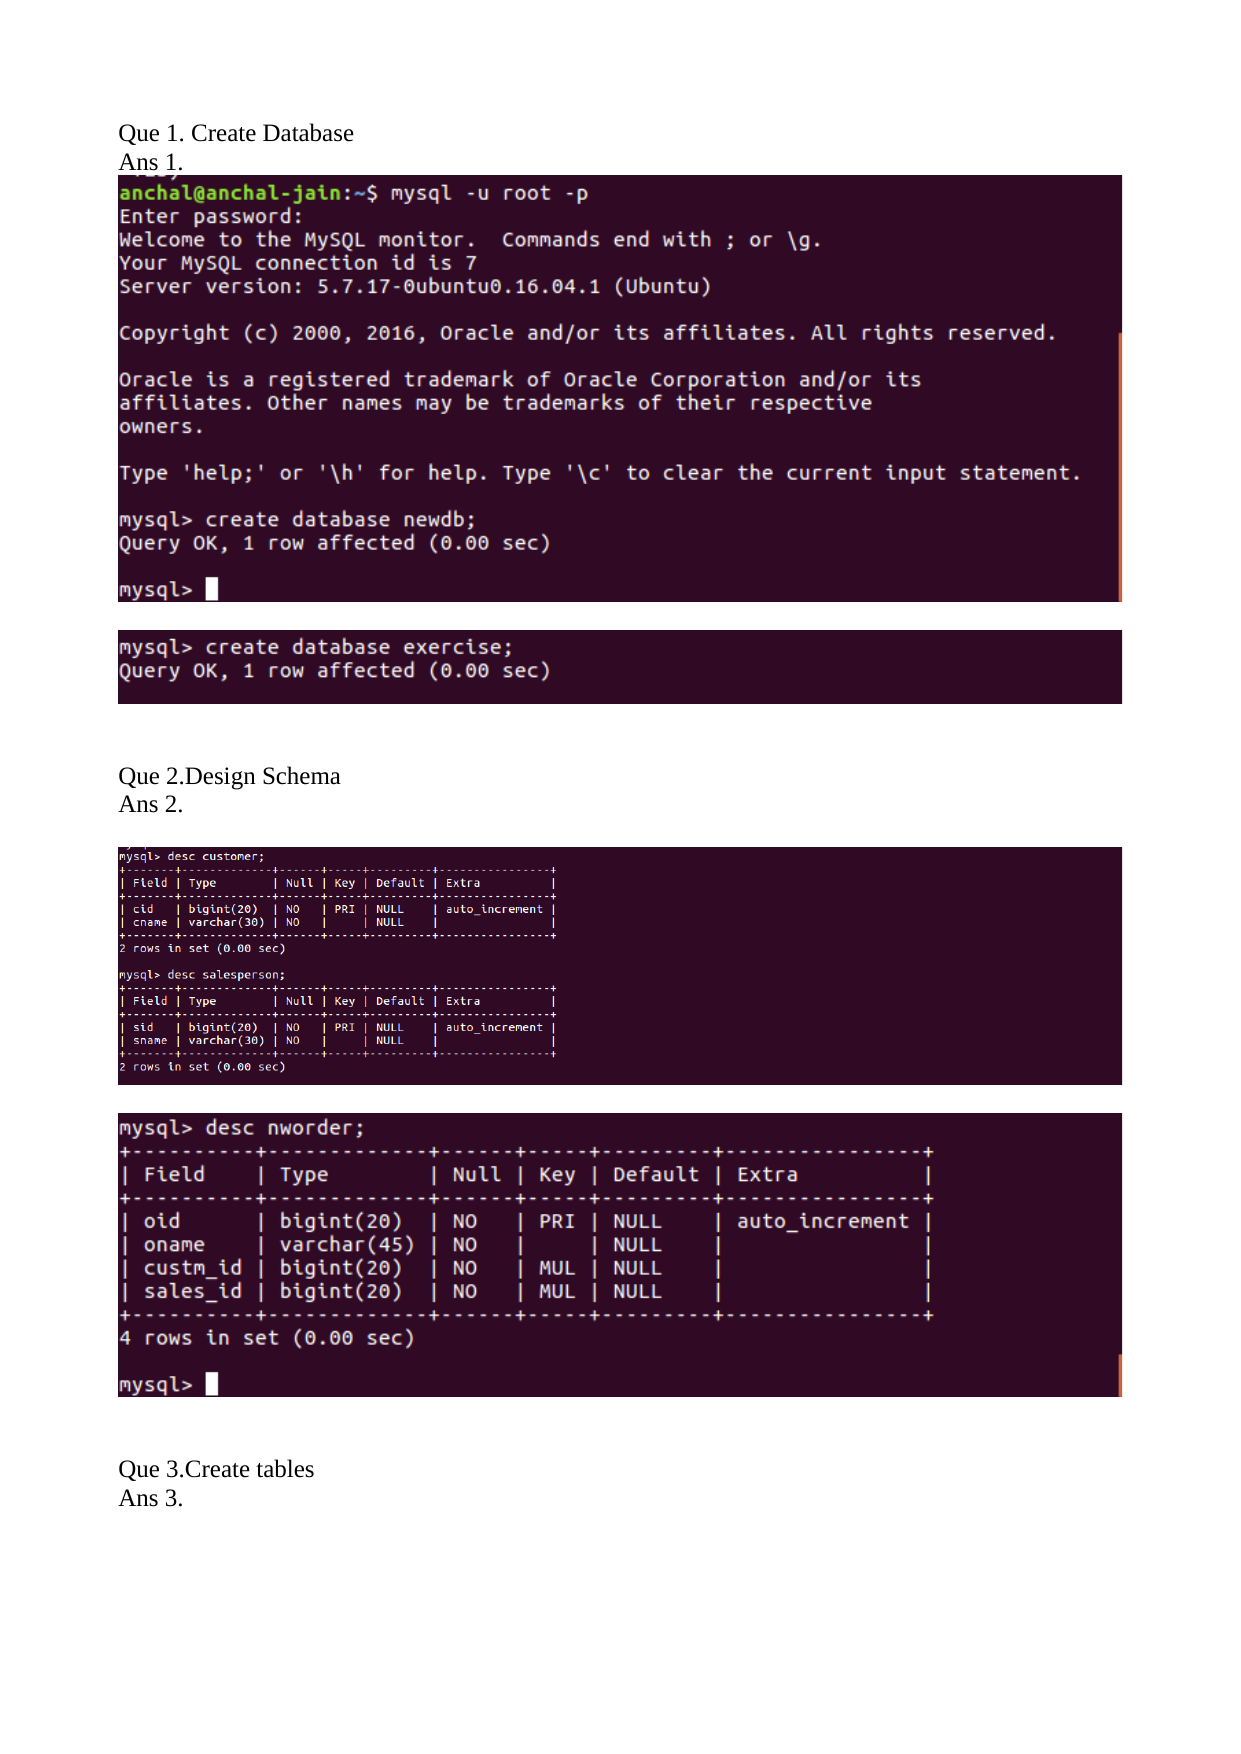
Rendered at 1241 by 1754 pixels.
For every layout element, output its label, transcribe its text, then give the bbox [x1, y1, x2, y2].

picture [118, 1113, 1123, 1397]
picture [118, 847, 1123, 1085]
text Ans 2. [118, 789, 1122, 818]
text Ans 1. [118, 147, 1122, 175]
picture [118, 175, 1123, 602]
text Que 1. Create Database [118, 118, 1122, 147]
text Que 3.Create tables [118, 1454, 1122, 1483]
text Ans 3. [118, 1483, 1122, 1512]
text Que 2.Design Schema [118, 761, 1122, 789]
picture [118, 630, 1123, 704]
